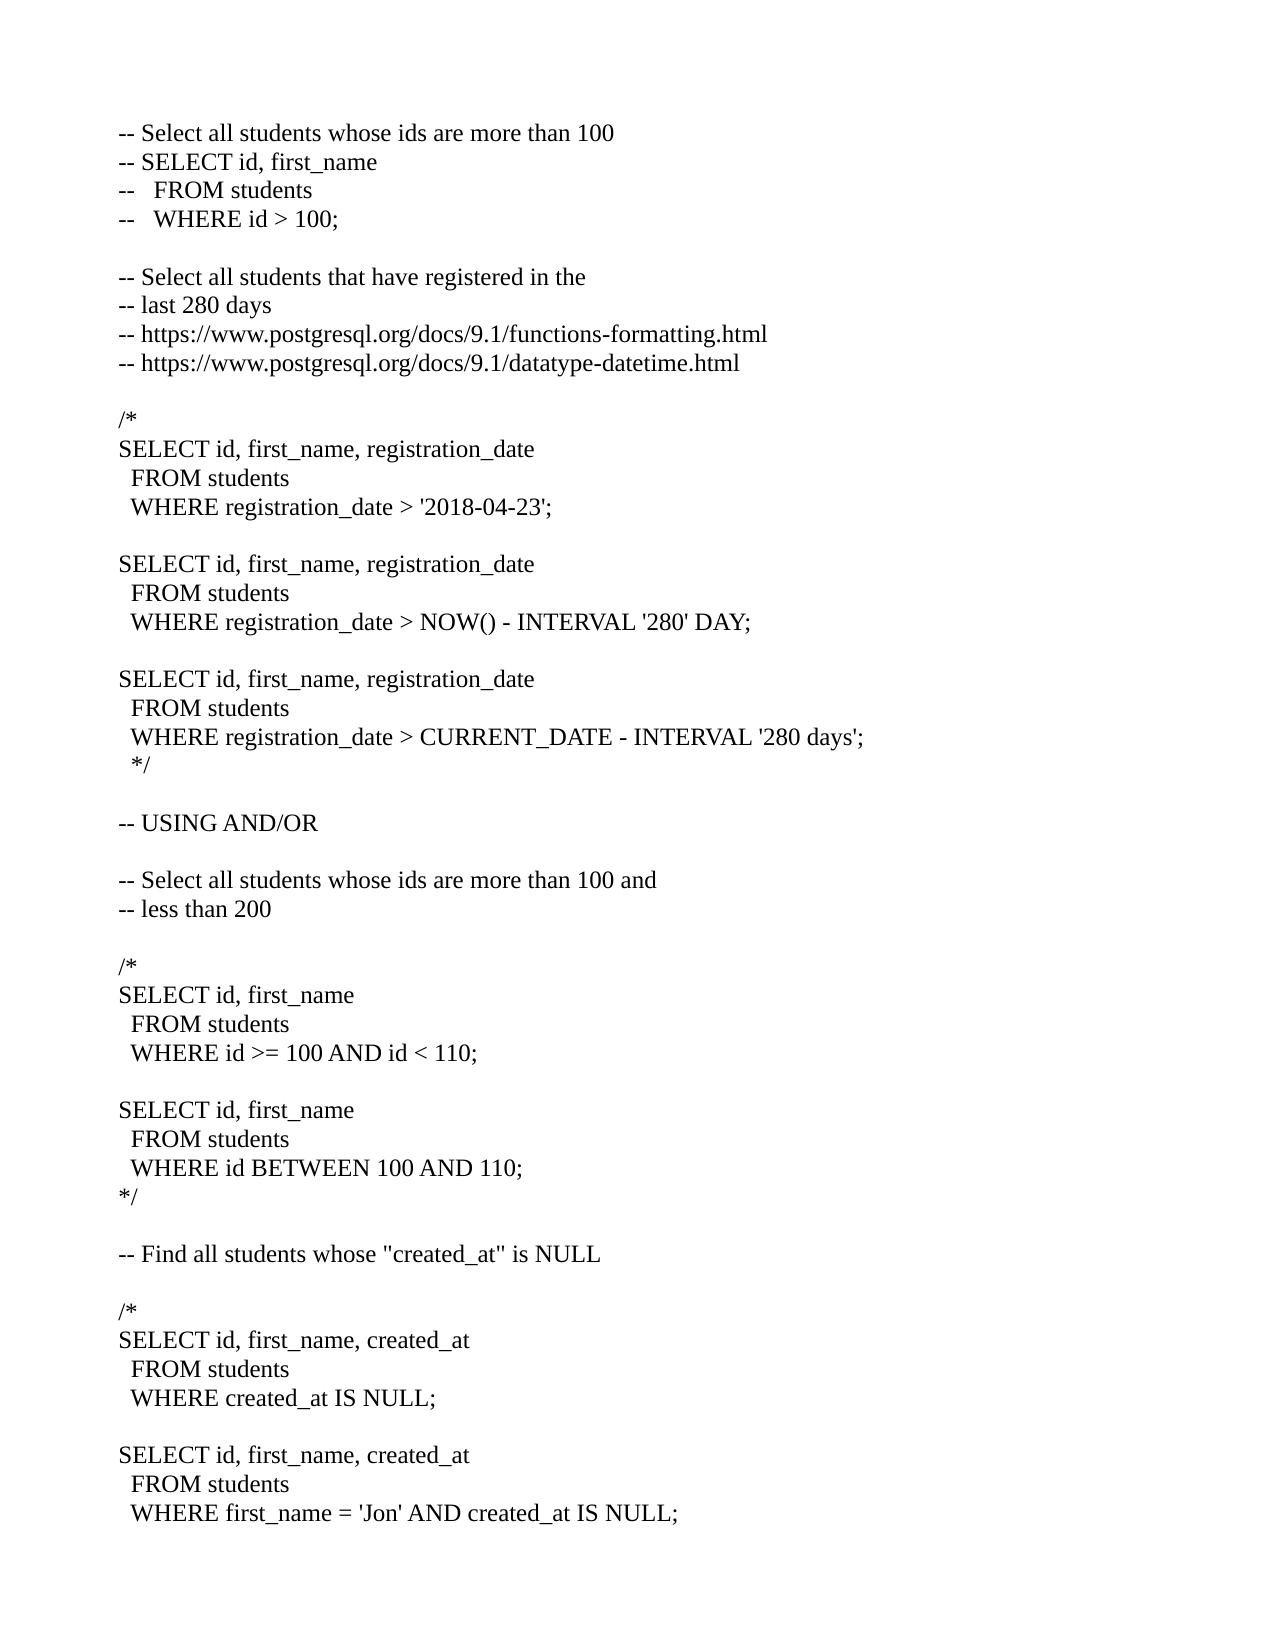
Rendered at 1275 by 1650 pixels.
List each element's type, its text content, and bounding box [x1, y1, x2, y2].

text WHERE id >= 100 AND id < 110; [118, 1038, 1157, 1067]
text FROM students [118, 693, 1157, 722]
text FROM students [118, 1124, 1157, 1153]
text -- https://www.postgresql.org/docs/9.1/datatype-datetime.html [118, 348, 1157, 377]
text SELECT id, first_name [118, 981, 1157, 1009]
text FROM students [118, 463, 1157, 492]
text -- USING AND/OR [118, 808, 1157, 837]
text SELECT id, first_name [118, 1096, 1157, 1124]
text WHERE first_name = 'Jon' AND created_at IS NULL; [118, 1498, 1157, 1527]
text FROM students [118, 1354, 1157, 1383]
text FROM students [118, 1469, 1157, 1498]
text SELECT id, first_name, registration_date [118, 434, 1157, 463]
text SELECT id, first_name, registration_date [118, 549, 1157, 578]
text /* [118, 952, 1157, 981]
text /* [118, 406, 1157, 434]
text SELECT id, first_name, created_at [118, 1326, 1157, 1354]
text */ [118, 1182, 1157, 1211]
text -- Select all students whose ids are more than 100 and [118, 866, 1157, 894]
text -- less than 200 [118, 894, 1157, 923]
text SELECT id, first_name, registration_date [118, 664, 1157, 693]
text -- Select all students whose ids are more than 100 [118, 118, 1157, 147]
text -- SELECT id, first_name [118, 147, 1157, 176]
text -- last 280 days [118, 291, 1157, 319]
text WHERE id BETWEEN 100 AND 110; [118, 1153, 1157, 1182]
text /* [118, 1297, 1157, 1326]
text WHERE registration_date > NOW() - INTERVAL '280' DAY; [118, 607, 1157, 636]
text -- WHERE id > 100; [118, 204, 1157, 233]
text WHERE registration_date > '2018-04-23'; [118, 492, 1157, 521]
text FROM students [118, 578, 1157, 607]
text WHERE registration_date > CURRENT_DATE - INTERVAL '280 days'; [118, 722, 1157, 751]
text -- Select all students that have registered in the [118, 262, 1157, 291]
text -- Find all students whose "created_at" is NULL [118, 1239, 1157, 1268]
text FROM students [118, 1009, 1157, 1038]
text -- https://www.postgresql.org/docs/9.1/functions-formatting.html [118, 319, 1157, 348]
text SELECT id, first_name, created_at [118, 1441, 1157, 1469]
text -- FROM students [118, 176, 1157, 204]
text */ [118, 751, 1157, 779]
text WHERE created_at IS NULL; [118, 1383, 1157, 1412]
